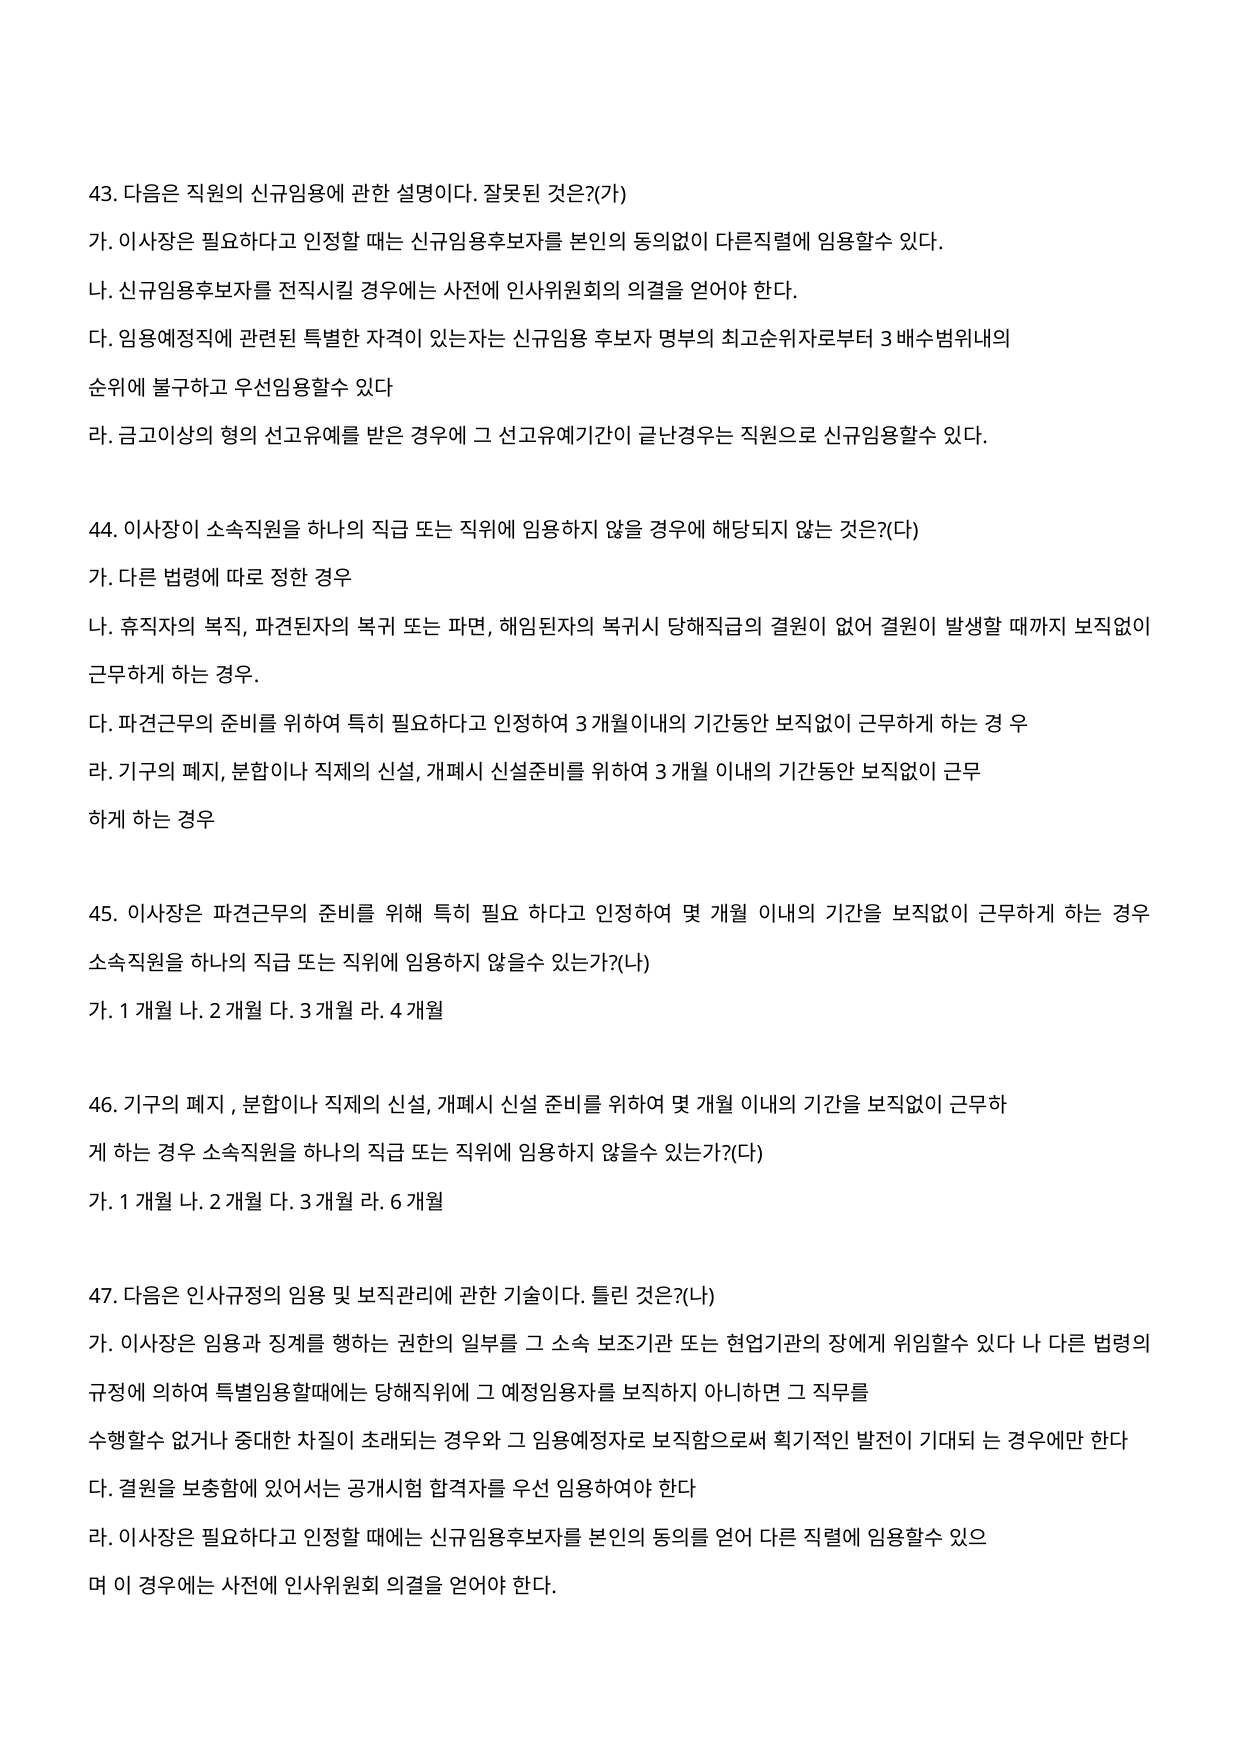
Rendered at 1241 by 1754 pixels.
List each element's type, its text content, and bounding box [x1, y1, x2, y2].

text 게 하는 경우 소속직원을 하나의 직급 또는 직위에 임용하지 않을수 있는가?(다) [88, 1137, 1152, 1167]
text 가. 이사장은 임용과 징계를 행하는 권한의 일부를 그 소속 보조기관 또는 현업기관의 장에게 위임할수 있다 나 다른 법령의 규정에 의하여 특별임용할때에는 당해직위에 그 예정임용자를 보직하지 아니하면 그 직무를 [88, 1327, 1152, 1406]
text 순위에 불구하고 우선임용할수 있다 [88, 371, 1152, 401]
text 나. 휴직자의 복직, 파견된자의 복귀 또는 파면, 해임된자의 복귀시 당해직급의 결원이 없어 결원이 발생할 때까지 보직없이 근무하게 하는 경우. [88, 610, 1152, 689]
text 43. 다음은 직원의 신규임용에 관한 설명이다. 잘못된 것은?(가) [88, 177, 1152, 207]
text 가. 1개월 나. 2개월 다. 3개월 라. 6개월 [88, 1185, 1152, 1215]
text 44. 이사장이 소속직원을 하나의 직급 또는 직위에 임용하지 않을 경우에 해당되지 않는 것은?(다) [88, 513, 1152, 543]
text 가. 다른 법령에 따로 정한 경우 [88, 562, 1152, 592]
text 45. 이사장은 파견근무의 준비를 위해 특히 필요 하다고 인정하여 몇 개월 이내의 기간을 보직없이 근무하게 하는 경우 소속직원을 하나의 직급 또는 직위에 임용하지 않을수 있는가?(나) [88, 897, 1152, 976]
text 47. 다음은 인사규정의 임용 및 보직관리에 관한 기술이다. 틀린 것은?(나) [88, 1279, 1152, 1309]
text 가. 1개월 나. 2개월 다. 3개월 라. 4개월 [88, 994, 1152, 1025]
text 가. 이사장은 필요하다고 인정할 때는 신규임용후보자를 본인의 동의없이 다른직렬에 임용할수 있다. [88, 226, 1152, 256]
text 라. 기구의 폐지, 분합이나 직제의 신설, 개폐시 신설준비를 위하여 3개월 이내의 기간동안 보직없이 근무 [88, 755, 1152, 786]
text 다. 파견근무의 준비를 위하여 특히 필요하다고 인정하여 3개월이내의 기간동안 보직없이 근무하게 하는 경 우 [88, 707, 1152, 737]
text 하게 하는 경우 [88, 804, 1152, 834]
text 나. 신규임용후보자를 전직시킬 경우에는 사전에 인사위원회의 의결을 얻어야 한다. [88, 274, 1152, 304]
text 다. 결원을 보충함에 있어서는 공개시험 합격자를 우선 임용하여야 한다 [88, 1472, 1152, 1503]
text 라. 금고이상의 형의 선고유예를 받은 경우에 그 선고유예기간이 긑난경우는 직원으로 신규임용할수 있다. [88, 419, 1152, 449]
text 다. 임용예정직에 관련된 특별한 자격이 있는자는 신규임용 후보자 명부의 최고순위자로부터 3배수범위내의 [88, 322, 1152, 353]
text 수행할수 없거나 중대한 차질이 초래되는 경우와 그 임용예정자로 보직함으로써 획기적인 발전이 기대되 는 경우에만 한다 [88, 1424, 1152, 1454]
text 라. 이사장은 필요하다고 인정할 때에는 신규임용후보자를 본인의 동의를 얻어 다른 직렬에 임용할수 있으 [88, 1521, 1152, 1551]
text 46. 기구의 폐지 , 분합이나 직제의 신설, 개폐시 신설 준비를 위하여 몇 개월 이내의 기간을 보직없이 근무하 [88, 1088, 1152, 1118]
text 며 이 경우에는 사전에 인사위원회 의결을 얻어야 한다. [88, 1569, 1152, 1600]
